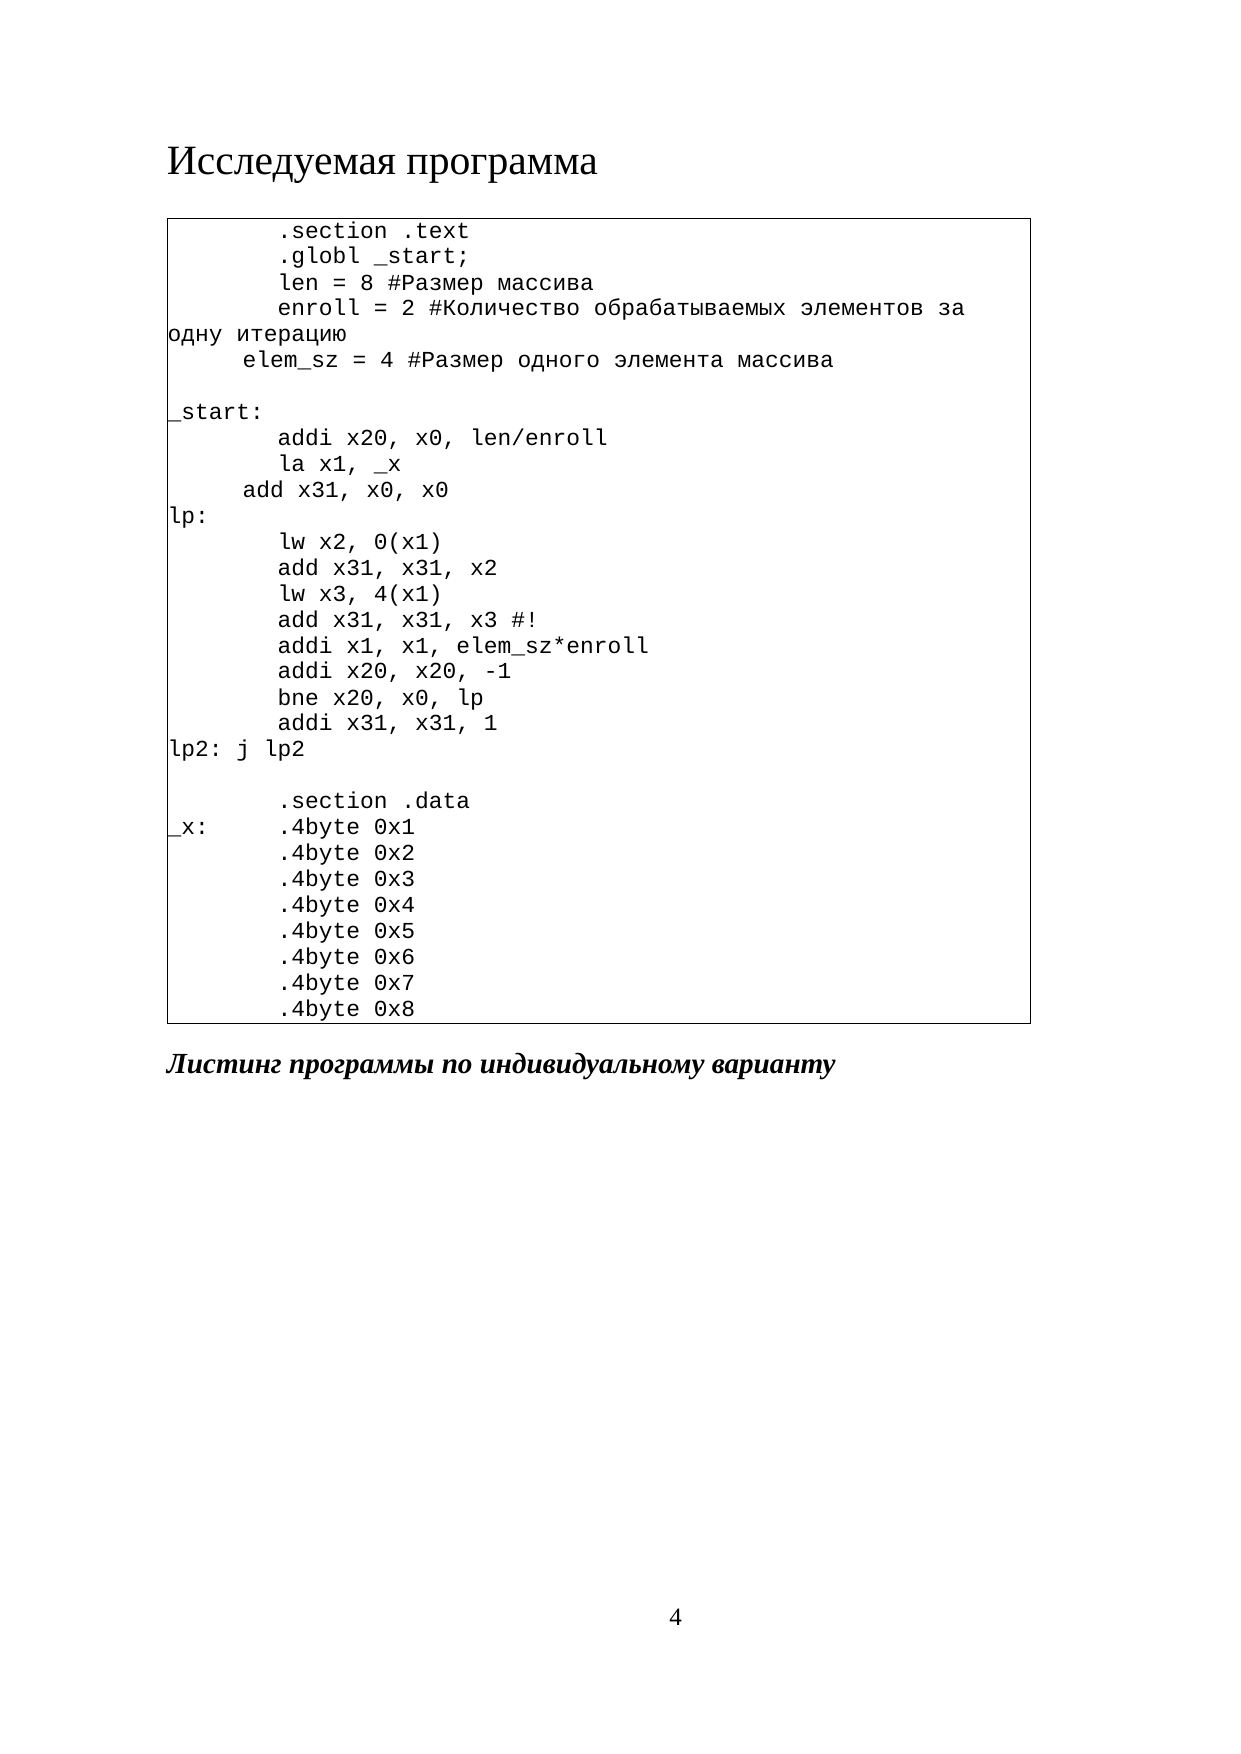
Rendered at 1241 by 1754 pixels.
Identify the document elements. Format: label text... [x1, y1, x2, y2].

subtitle Листинг программы по индивидуальному варианту [167, 1046, 1166, 1079]
subtitle Исследуемая программа [167, 135, 1166, 183]
